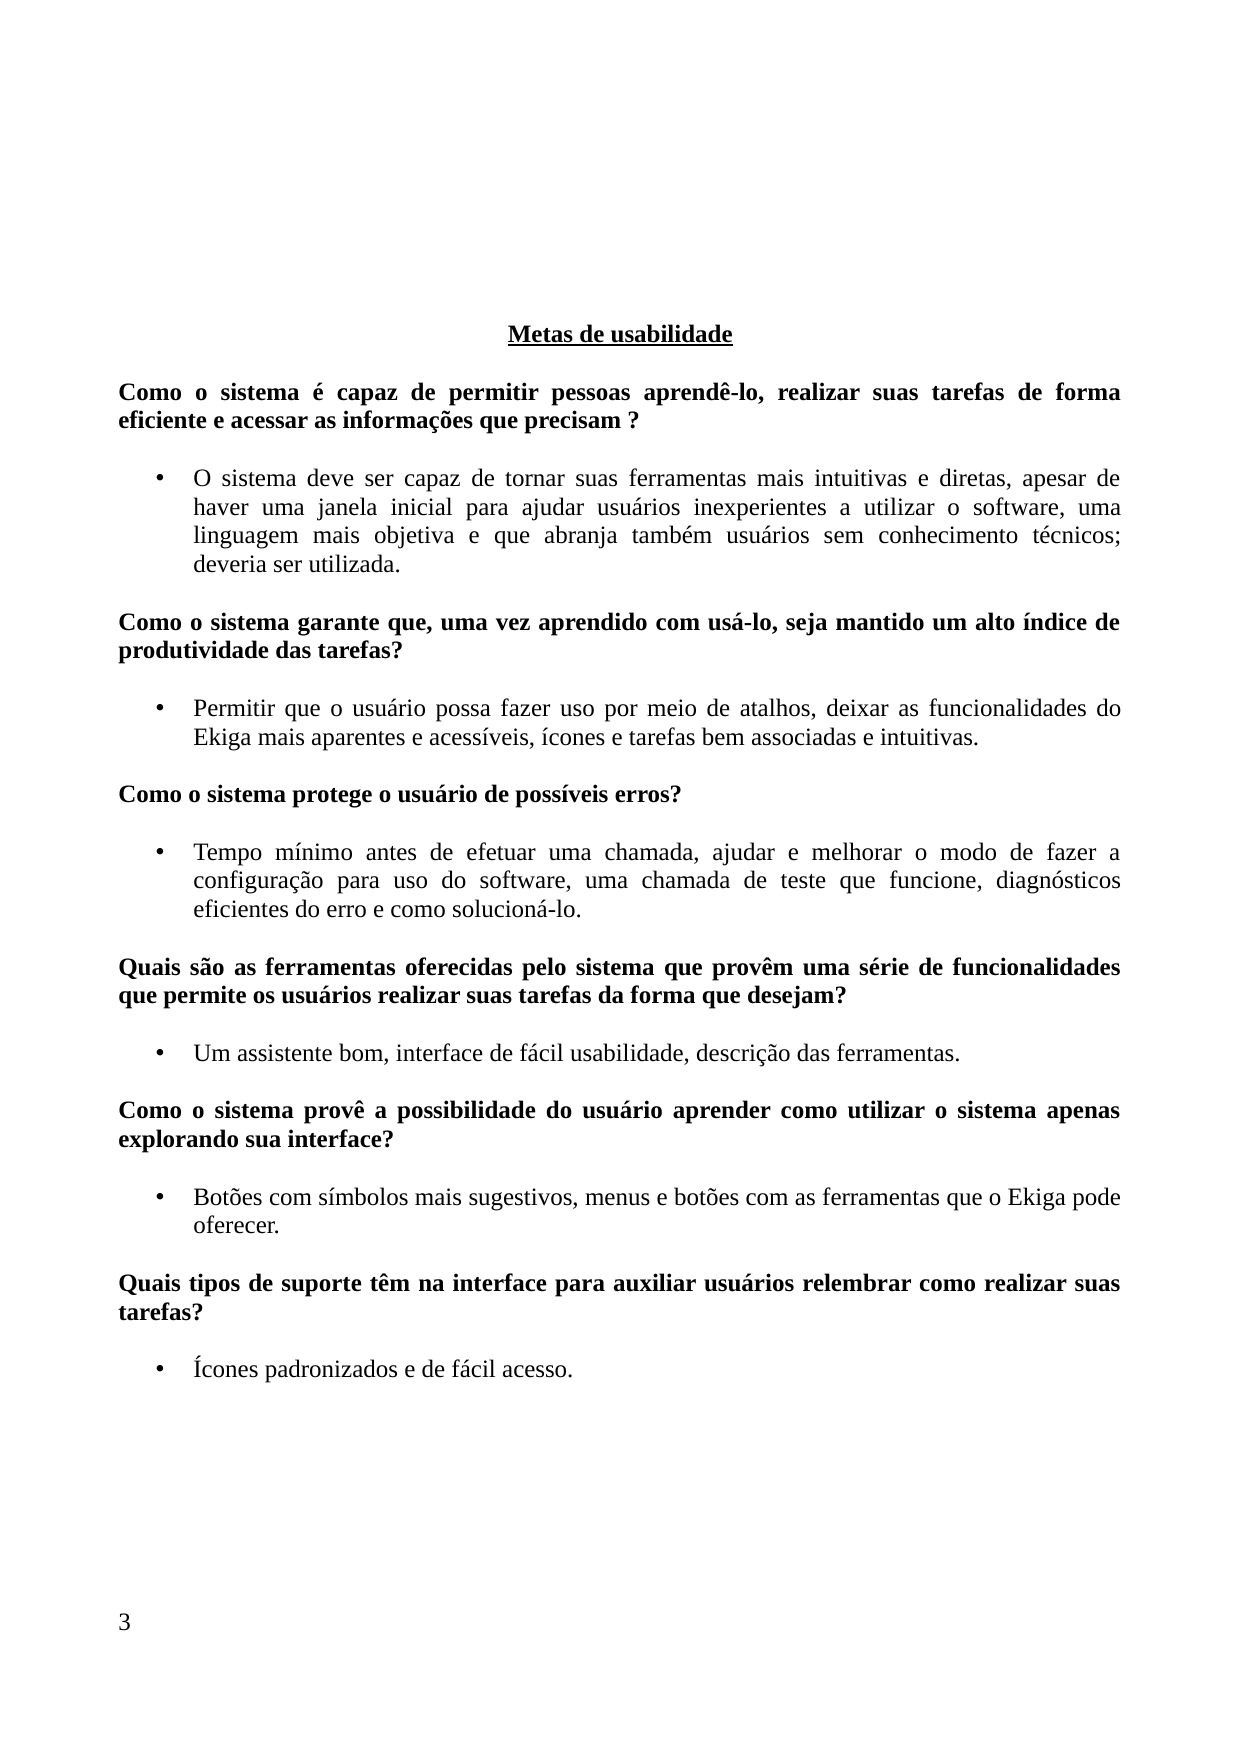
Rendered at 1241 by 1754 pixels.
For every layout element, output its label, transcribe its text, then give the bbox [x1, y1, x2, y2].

text Quais são as ferramentas oferecidas pelo sistema que provêm uma série de funcionalidades que permite os usuários realizar suas tarefas da forma que desejam? [118, 952, 1122, 1009]
list Ícones padronizados e de fácil acesso. [156, 1354, 1122, 1383]
text Como o sistema provê a possibilidade do usuário aprender como utilizar o sistema apenas explorando sua interface? [118, 1096, 1122, 1153]
list Tempo mínimo antes de efetuar uma chamada, ajudar e melhorar o modo de fazer a configuração para uso do software, uma chamada de teste que funcione, diagnósticos eficientes do erro e como solucioná-lo. [156, 837, 1122, 923]
list Um assistente bom, interface de fácil usabilidade, descrição das ferramentas. [156, 1038, 1122, 1067]
text Quais tipos de suporte têm na interface para auxiliar usuários relembrar como realizar suas tarefas? [118, 1268, 1122, 1326]
text Metas de usabilidade [118, 319, 1122, 348]
text Como o sistema protege o usuário de possíveis erros? [118, 779, 1122, 808]
list O sistema deve ser capaz de tornar suas ferramentas mais intuitivas e diretas, apesar de haver uma janela inicial para ajudar usuários inexperientes a utilizar o software, uma linguagem mais objetiva e que abranja também usuários sem conhecimento técnicos; deveria ser utilizada. [156, 463, 1122, 578]
list Botões com símbolos mais sugestivos, menus e botões com as ferramentas que o Ekiga pode oferecer. [156, 1182, 1122, 1239]
text Como o sistema é capaz de permitir pessoas aprendê-lo, realizar suas tarefas de forma eficiente e acessar as informações que precisam ? [118, 377, 1122, 434]
list Permitir que o usuário possa fazer uso por meio de atalhos, deixar as funcionalidades do Ekiga mais aparentes e acessíveis, ícones e tarefas bem associadas e intuitivas. [156, 693, 1122, 751]
text Como o sistema garante que, uma vez aprendido com usá-lo, seja mantido um alto índice de produtividade das tarefas? [118, 607, 1122, 664]
